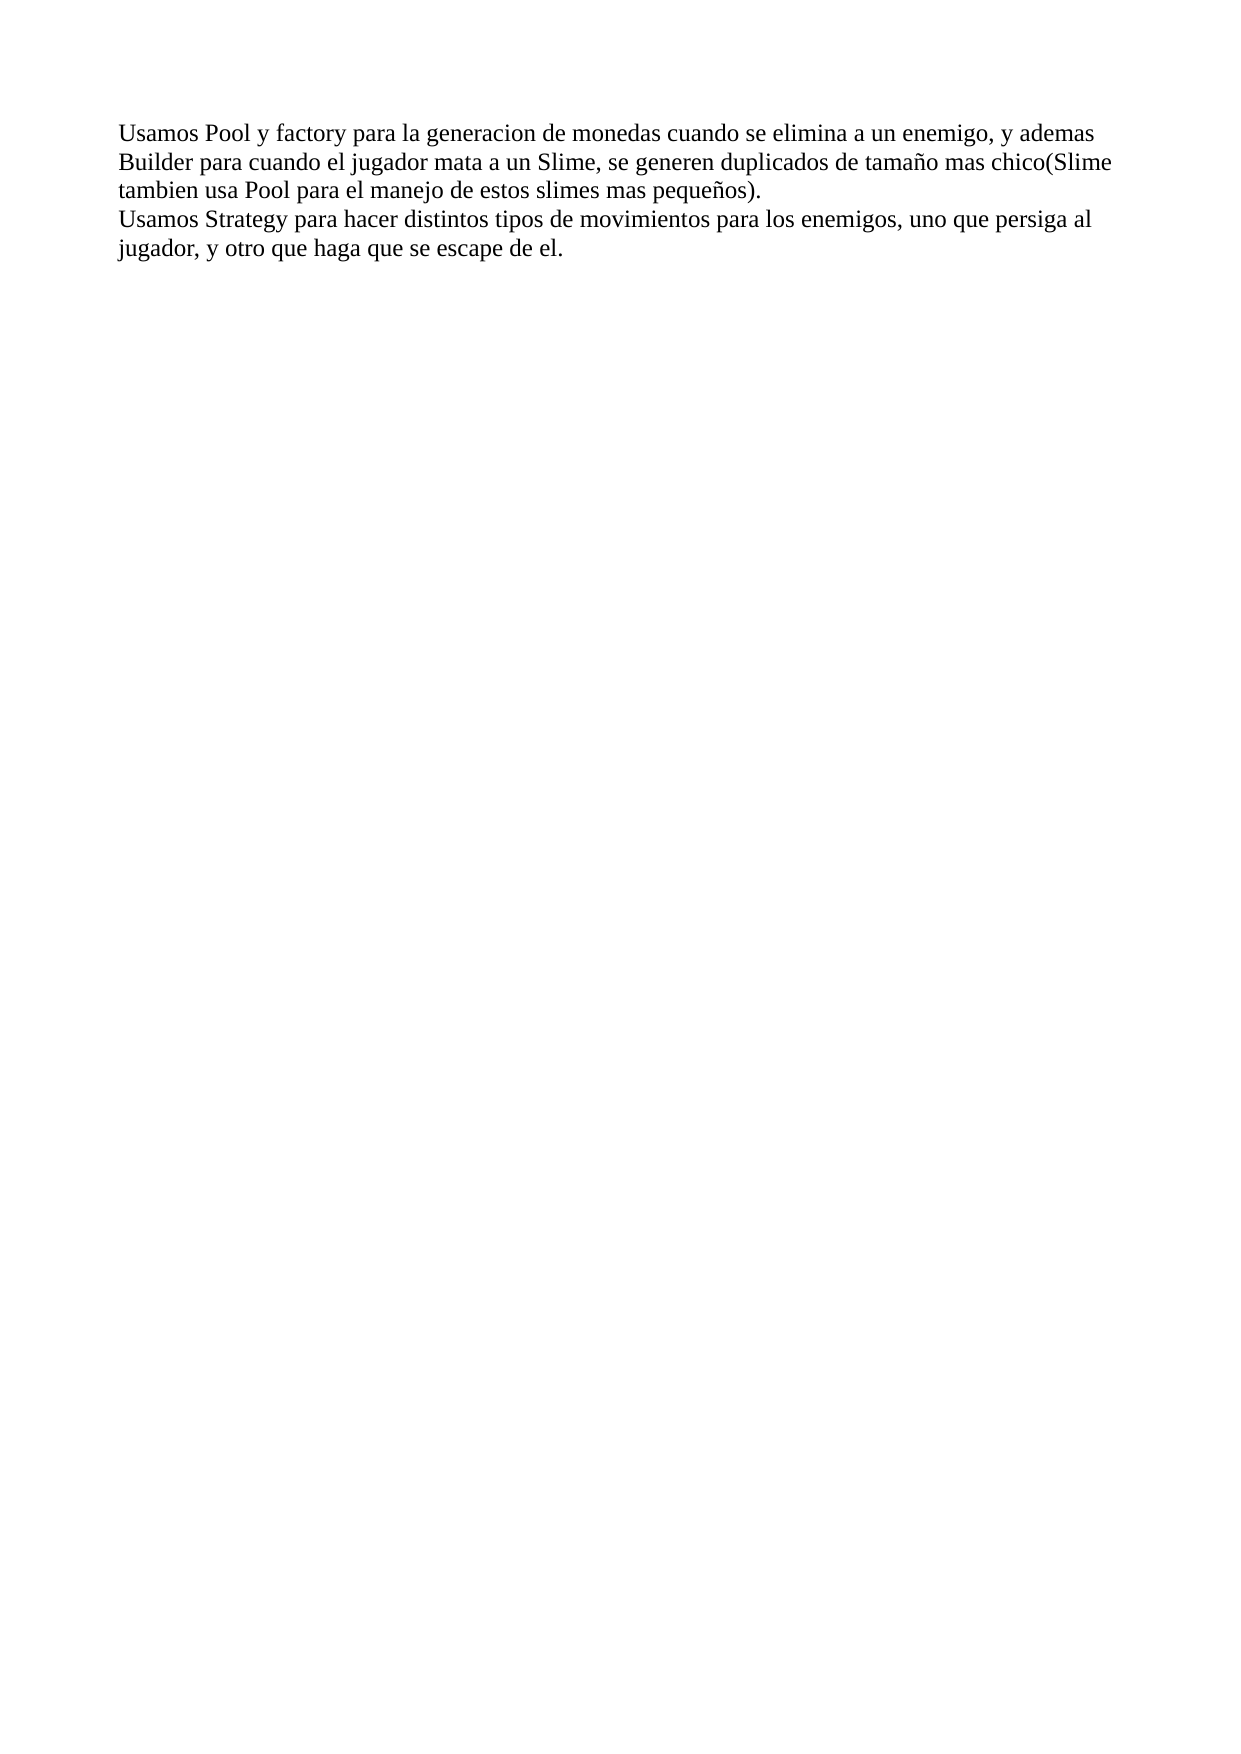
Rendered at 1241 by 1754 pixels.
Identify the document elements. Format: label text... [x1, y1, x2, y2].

text Usamos Pool y factory para la generacion de monedas cuando se elimina a un enemigo, y ademas Builder para cuando el jugador mata a un Slime, se generen duplicados de tamaño mas chico(Slime tambien usa Pool para el manejo de estos slimes mas pequeños). [118, 118, 1122, 204]
text Usamos Strategy para hacer distintos tipos de movimientos para los enemigos, uno que persiga al jugador, y otro que haga que se escape de el. [118, 204, 1122, 262]
